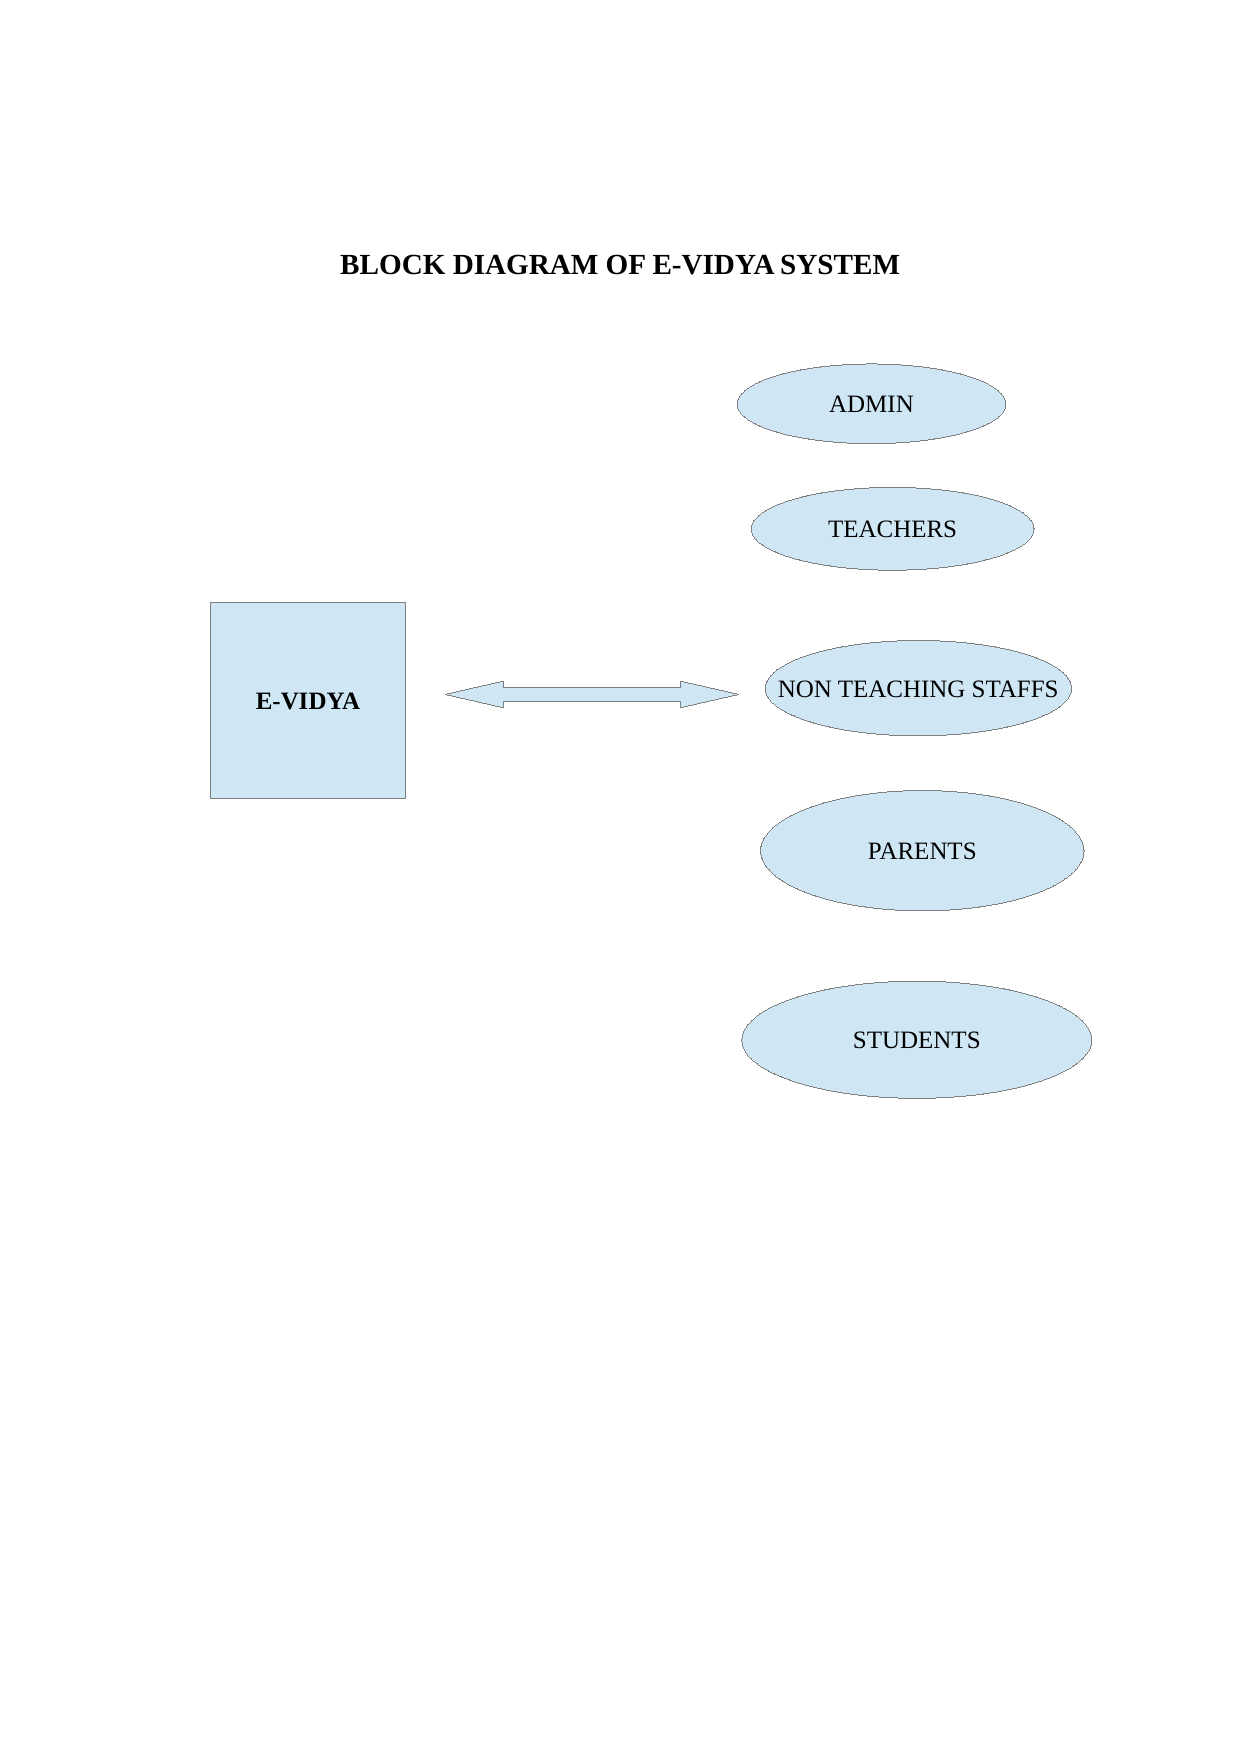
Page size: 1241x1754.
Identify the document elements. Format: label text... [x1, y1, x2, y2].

text BLOCK DIAGRAM OF E-VIDYA SYSTEM [118, 247, 1122, 281]
